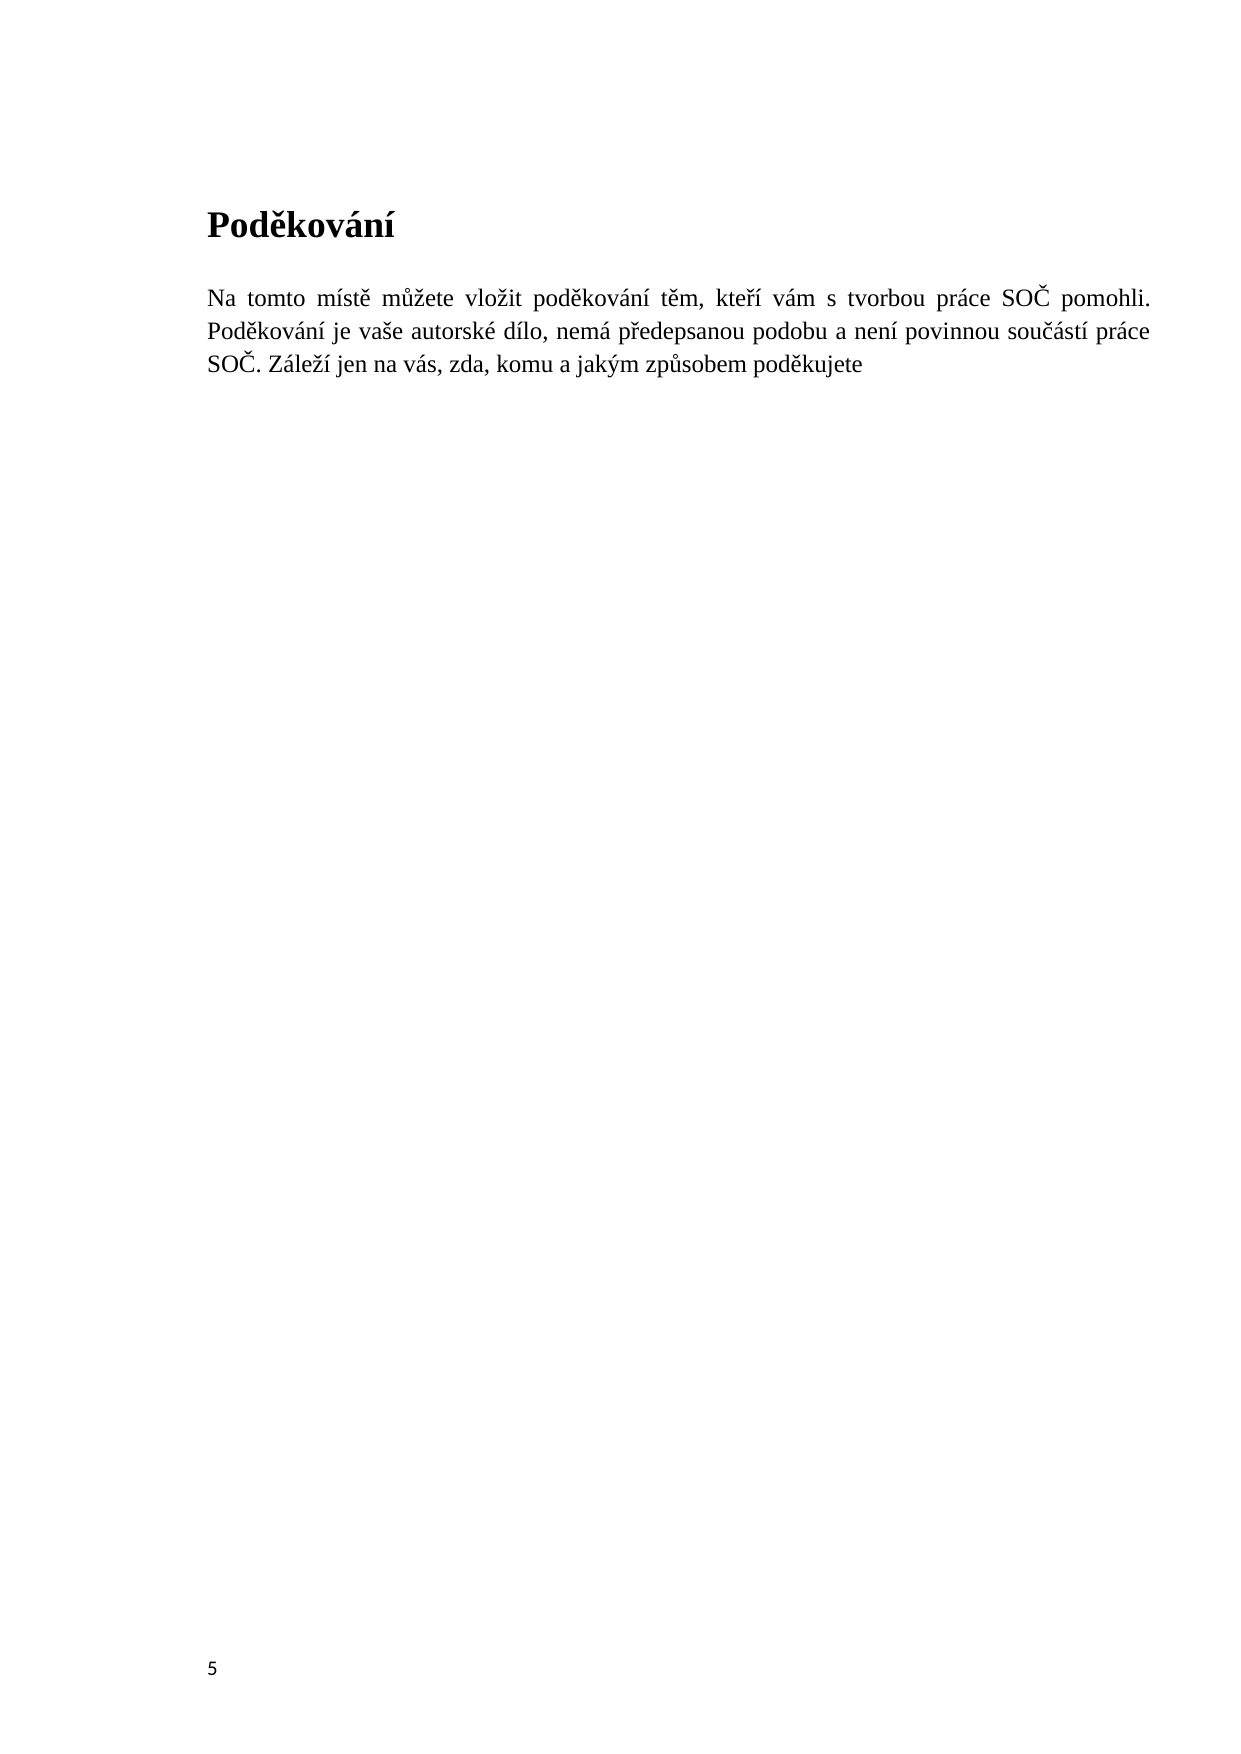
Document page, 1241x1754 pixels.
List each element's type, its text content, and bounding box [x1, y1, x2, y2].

text Poděkování [207, 203, 1152, 246]
text Na tomto místě můžete vložit poděkování těm, kteří vám s tvorbou práce SOČ pomohli. Poděkování je vaše autorské dílo, nemá předepsanou podobu a není povinnou součástí práce SOČ. Záleží jen na vás, zda, komu a jakým způsobem poděkujete [207, 283, 1152, 378]
